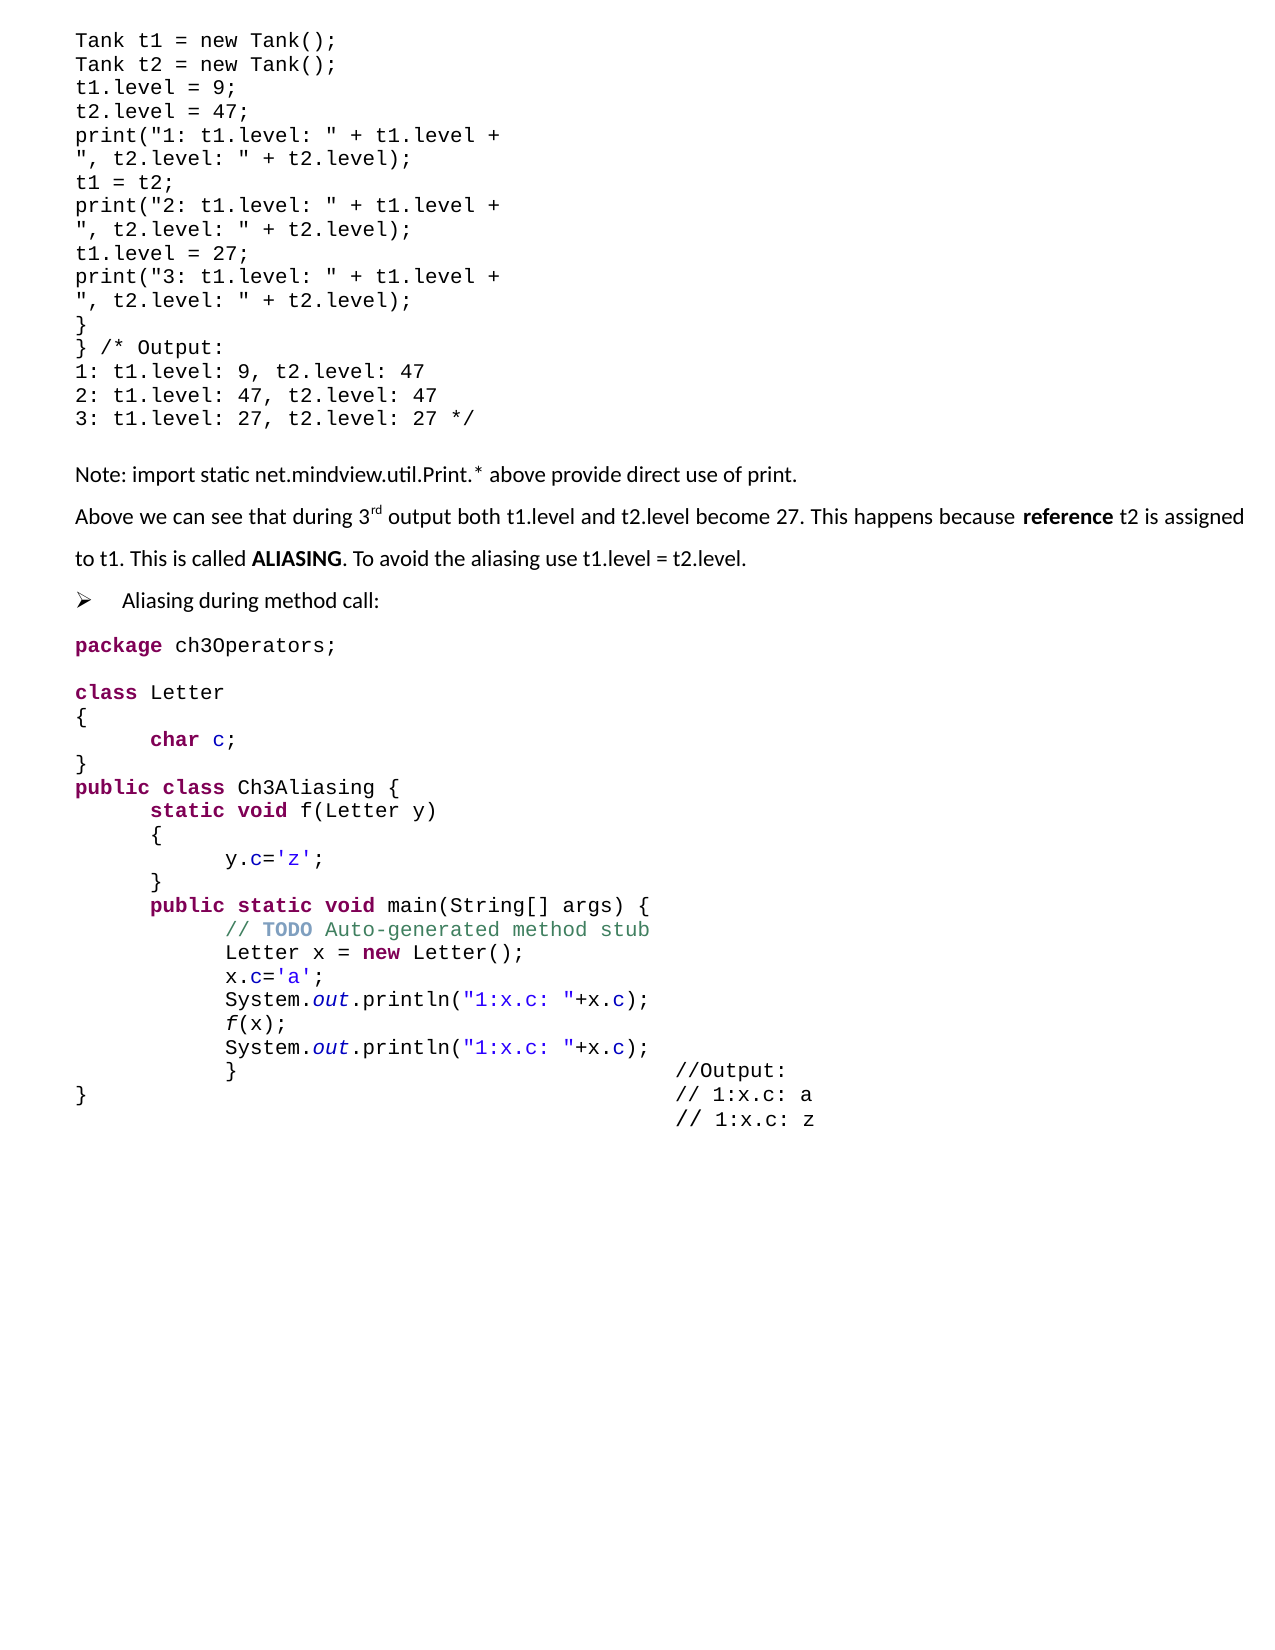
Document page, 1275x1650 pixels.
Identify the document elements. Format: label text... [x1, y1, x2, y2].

text } [75, 871, 1245, 895]
text } [75, 314, 1245, 337]
text ", t2.level: " + t2.level); [75, 290, 1245, 314]
text t2.level = 47; [75, 101, 1245, 124]
text // 1:x.c: z [600, 1108, 1245, 1134]
text System.out.println("1:x.c: "+x.c); [75, 989, 1245, 1013]
text System.out.println("1:x.c: "+x.c); [75, 1037, 1245, 1060]
text 1: t1.level: 9, t2.level: 47 [75, 361, 1245, 385]
text t1.level = 9; [75, 77, 1245, 101]
text } [75, 753, 1245, 777]
text y.c='z'; [75, 848, 1245, 871]
text // TODO Auto-generated method stub [75, 918, 1245, 942]
text Letter x = new Letter(); [75, 942, 1245, 966]
list Above we can see that during 3rd output both t1.level and t2.level become 27. This happens because reference t2 is assigned to t1. This is called ALIASING. To avoid the aliasing use t1.level = t2.level. [75, 502, 1245, 572]
text ", t2.level: " + t2.level); [75, 219, 1245, 243]
text t1 = t2; [75, 172, 1245, 196]
text static void f(Letter y) [75, 800, 1245, 824]
text print("2: t1.level: " + t1.level + [75, 196, 1245, 219]
text class Letter [75, 682, 1245, 706]
text t1.level = 27; [75, 243, 1245, 266]
text } /* Output: [75, 337, 1245, 361]
text Tank t1 = new Tank(); [75, 30, 1245, 54]
text 2: t1.level: 47, t2.level: 47 [75, 385, 1245, 408]
text public class Ch3Aliasing { [75, 777, 1245, 800]
text Tank t2 = new Tank(); [75, 54, 1245, 77]
list Note: import static net.mindview.util.Print.* above provide direct use of print. [75, 460, 1245, 488]
text f(x); [75, 1013, 1245, 1037]
text { [75, 824, 1245, 848]
text char c; [75, 729, 1245, 753]
text print("3: t1.level: " + t1.level + [75, 266, 1245, 290]
text } //Output: [75, 1060, 1245, 1084]
text package ch3Operators; [75, 635, 1245, 658]
text public static void main(String[] args) { [75, 895, 1245, 918]
text print("1: t1.level: " + t1.level + [75, 124, 1245, 148]
text ", t2.level: " + t2.level); [75, 148, 1245, 172]
text { [75, 706, 1245, 729]
text } // 1:x.c: a [75, 1084, 1245, 1108]
list Aliasing during method call: [75, 586, 1245, 614]
text x.c='a'; [75, 966, 1245, 989]
text 3: t1.level: 27, t2.level: 27 */ [75, 408, 1245, 432]
